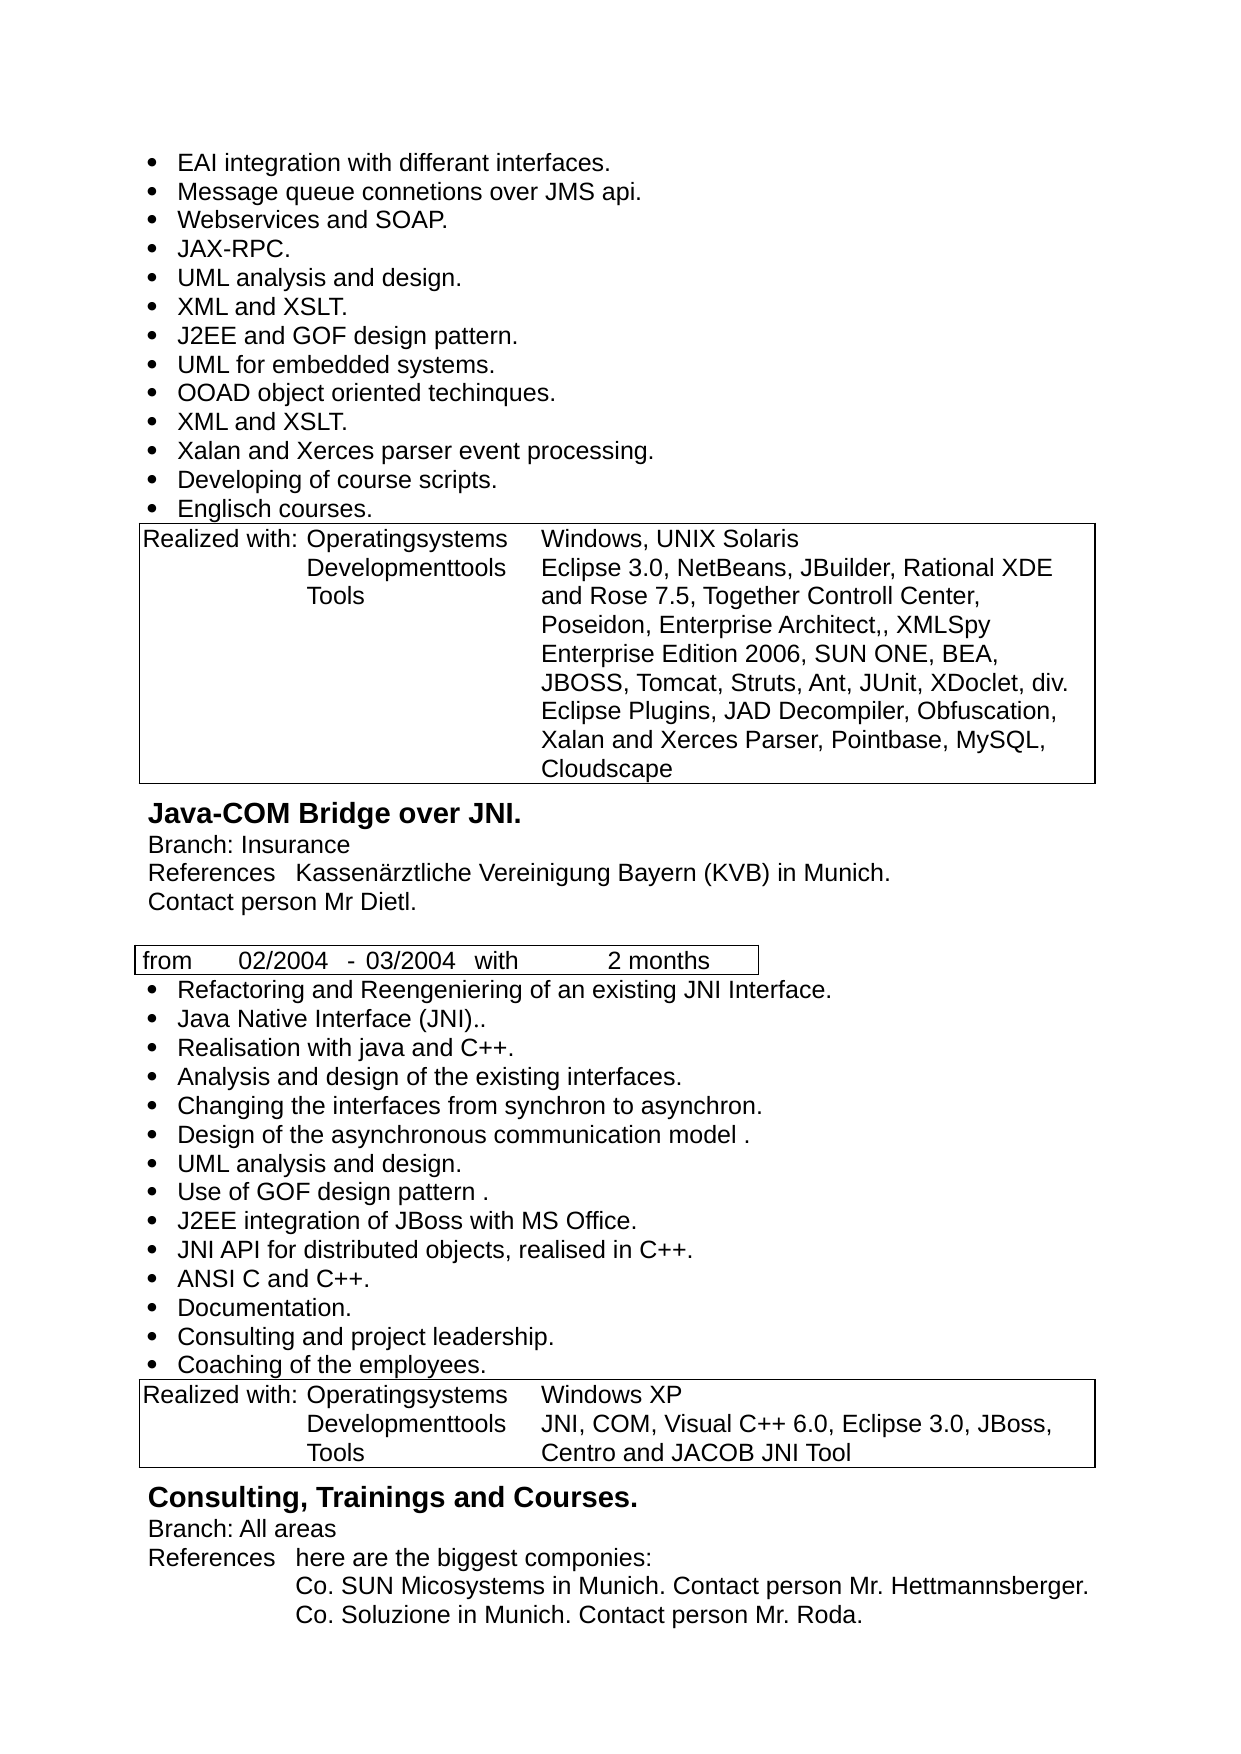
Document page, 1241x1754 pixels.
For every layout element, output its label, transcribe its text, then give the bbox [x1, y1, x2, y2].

list J2EE integration of JBoss with MS Office. [148, 1206, 1104, 1235]
subtitle Consulting, Trainings and Courses. [148, 1480, 1104, 1514]
table_cell Developmenttools Tools [303, 553, 538, 782]
list Developing of course scripts. [148, 465, 1104, 494]
list OOAD object oriented techinques. [148, 378, 1104, 407]
table_header 02/2004 [231, 946, 339, 974]
table_header Windows, UNIX Solaris [538, 524, 1094, 552]
list UML analysis and design. [148, 263, 1104, 292]
list Use of GOF design pattern . [148, 1177, 1104, 1206]
table_header Realized with: [140, 524, 303, 552]
table_header 03/2004 [358, 946, 467, 974]
text Co. Soluzione in Munich. Contact person Mr. Roda. [221, 1600, 1104, 1629]
text Co. SUN Micosystems in Munich. Contact person Mr. Hettmannsberger. [221, 1571, 1104, 1600]
table_header 2 months [600, 946, 758, 974]
list XML and XSLT. [148, 292, 1104, 321]
text References here are the biggest componies: [148, 1542, 1104, 1571]
table_header - [340, 946, 358, 974]
list JAX-RPC. [148, 234, 1104, 263]
table_header Operatingsystems [303, 524, 538, 552]
list Changing the interfaces from synchron to asynchron. [148, 1091, 1104, 1120]
table_header Windows XP [538, 1380, 1094, 1409]
table_header Realized with: [140, 1380, 303, 1409]
table_cell [140, 553, 303, 782]
list UML analysis and design. [148, 1148, 1104, 1177]
list Webservices and SOAP. [148, 205, 1104, 234]
list Consulting and project leadership. [148, 1322, 1104, 1351]
list Design of the asynchronous communication model . [148, 1120, 1104, 1148]
text Branch: All areas [148, 1514, 1104, 1542]
list EAI integration with differant interfaces. [148, 148, 1104, 176]
table_cell Developmenttools Tools [303, 1409, 538, 1467]
list Xalan and Xerces parser event processing. [148, 436, 1104, 465]
list Refactoring and Reengeniering of an existing JNI Interface. [148, 975, 1104, 1004]
text Branch: Insurance [148, 829, 1104, 858]
table_cell Eclipse 3.0, NetBeans, JBuilder, Rational XDE and Rose 7.5, Together Controll Center, Poseidon, Enterprise Architect,, XMLSpy Enterprise Edition 2006, SUN ONE, BEA, JBOSS, Tomcat, Struts, Ant, JUnit, XDoclet, div. Eclipse Plugins, JAD Decompiler, Obfuscation, Xalan and Xerces Parser, Pointbase, MySQL, Cloudscape [538, 553, 1094, 782]
table_header Operatingsystems [303, 1380, 538, 1409]
list JNI API for distributed objects, realised in C++. [148, 1235, 1104, 1264]
list Analysis and design of the existing interfaces. [148, 1062, 1104, 1091]
list ANSI C and C++. [148, 1264, 1104, 1293]
list Java Native Interface (JNI).. [148, 1004, 1104, 1033]
list XML and XSLT. [148, 407, 1104, 436]
list UML for embedded systems. [148, 349, 1104, 378]
list Message queue connetions over JMS api. [148, 176, 1104, 205]
list Documentation. [148, 1293, 1104, 1322]
text References Kassenärztliche Vereinigung Bayern (KVB) in Munich. Contact person Mr Dietl. [148, 858, 1104, 916]
table_cell [140, 1409, 303, 1467]
table_header with [467, 946, 600, 974]
list Coaching of the employees. [148, 1351, 1104, 1379]
list J2EE and GOF design pattern. [148, 321, 1104, 349]
subtitle Java-COM Bridge over JNI. [148, 796, 1104, 829]
table_header from [136, 946, 231, 974]
table_cell JNI, COM, Visual C++ 6.0, Eclipse 3.0, JBoss, Centro and JACOB JNI Tool [538, 1409, 1094, 1467]
list Realisation with java and C++. [148, 1033, 1104, 1062]
list Englisch courses. [148, 494, 1104, 523]
